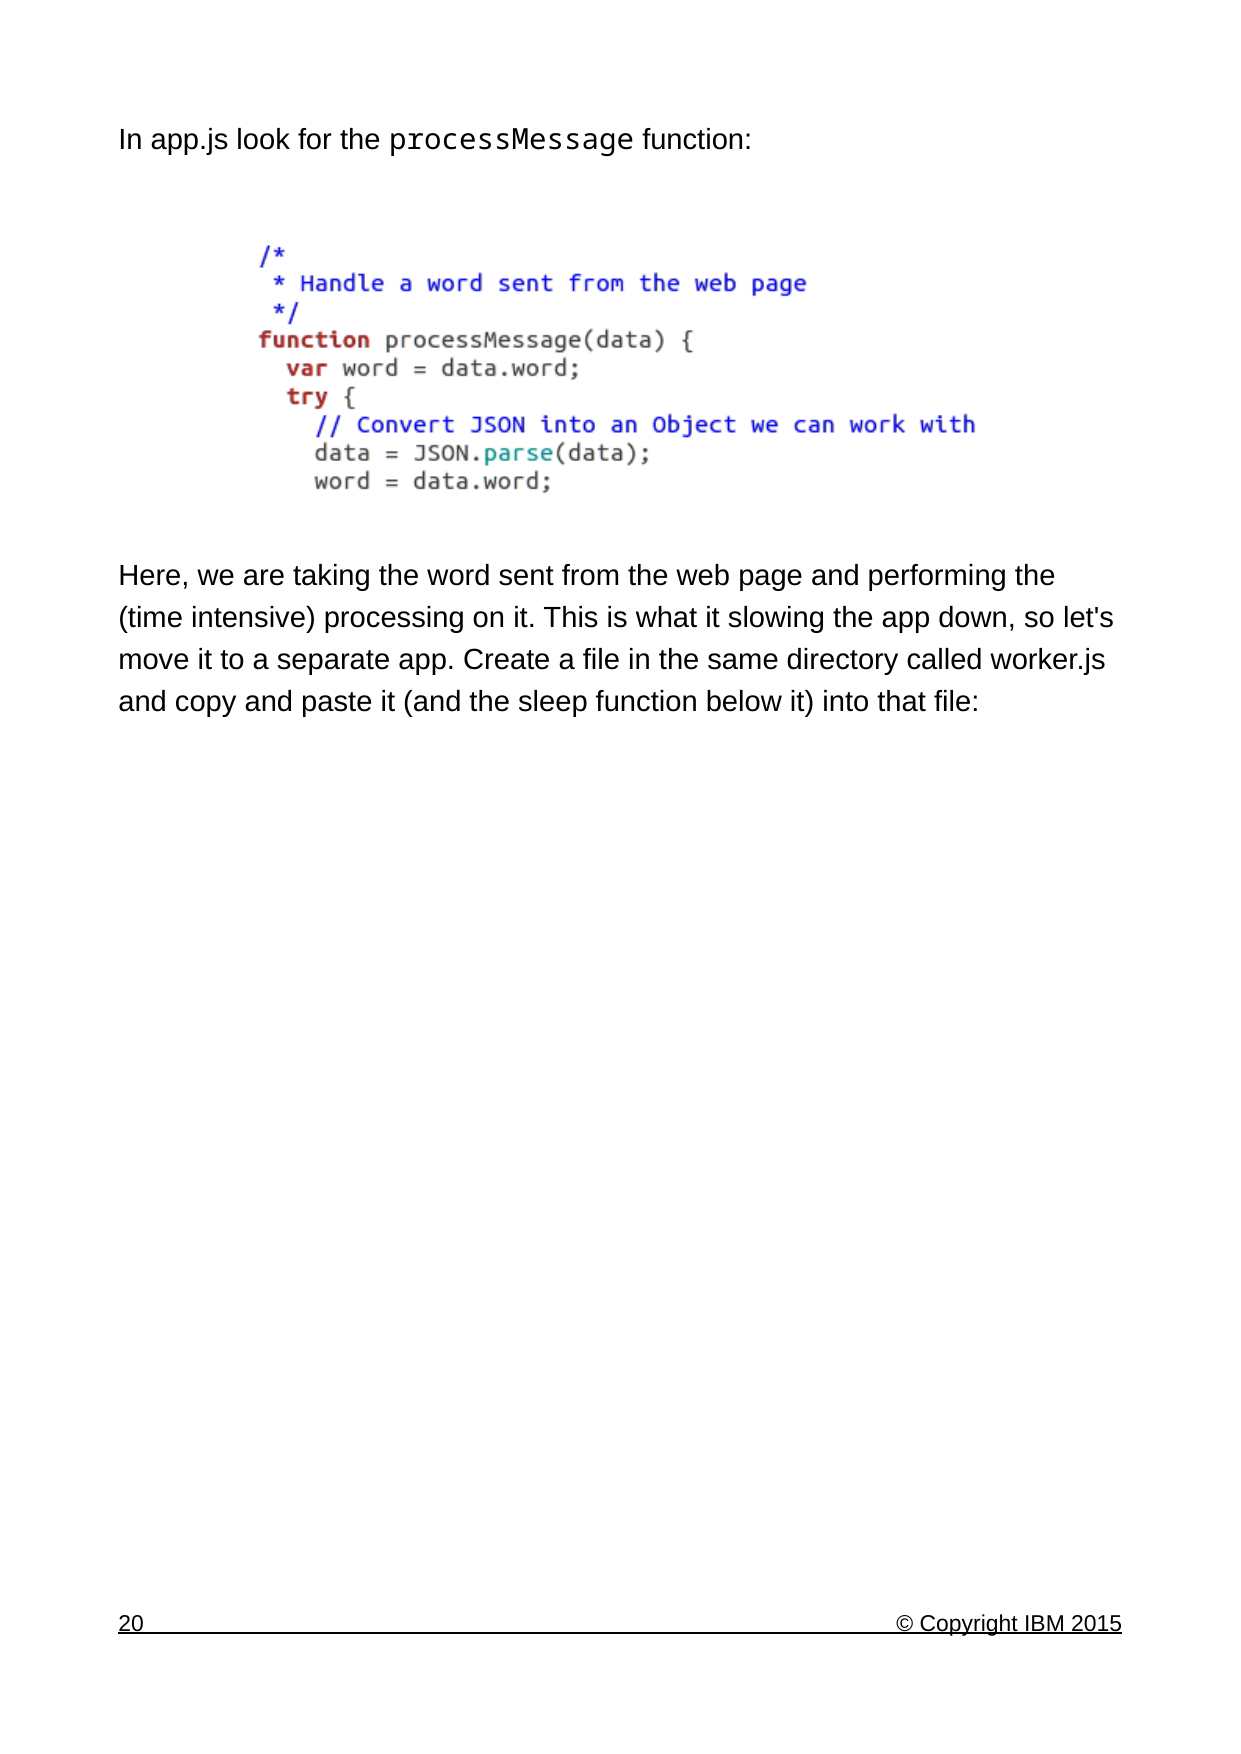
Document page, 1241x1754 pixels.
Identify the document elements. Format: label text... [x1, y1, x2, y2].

picture [257, 238, 983, 494]
text Here, we are taking the word sent from the web page and performing the (time intensive) processing on it. This is what it slowing the app down, so let's move it to a separate app. Create a file in the same directory called worker.js and copy and paste it (and the sleep function below it) into that file: [118, 558, 1122, 717]
text In app.js look for the processMessage function: [118, 118, 1122, 158]
